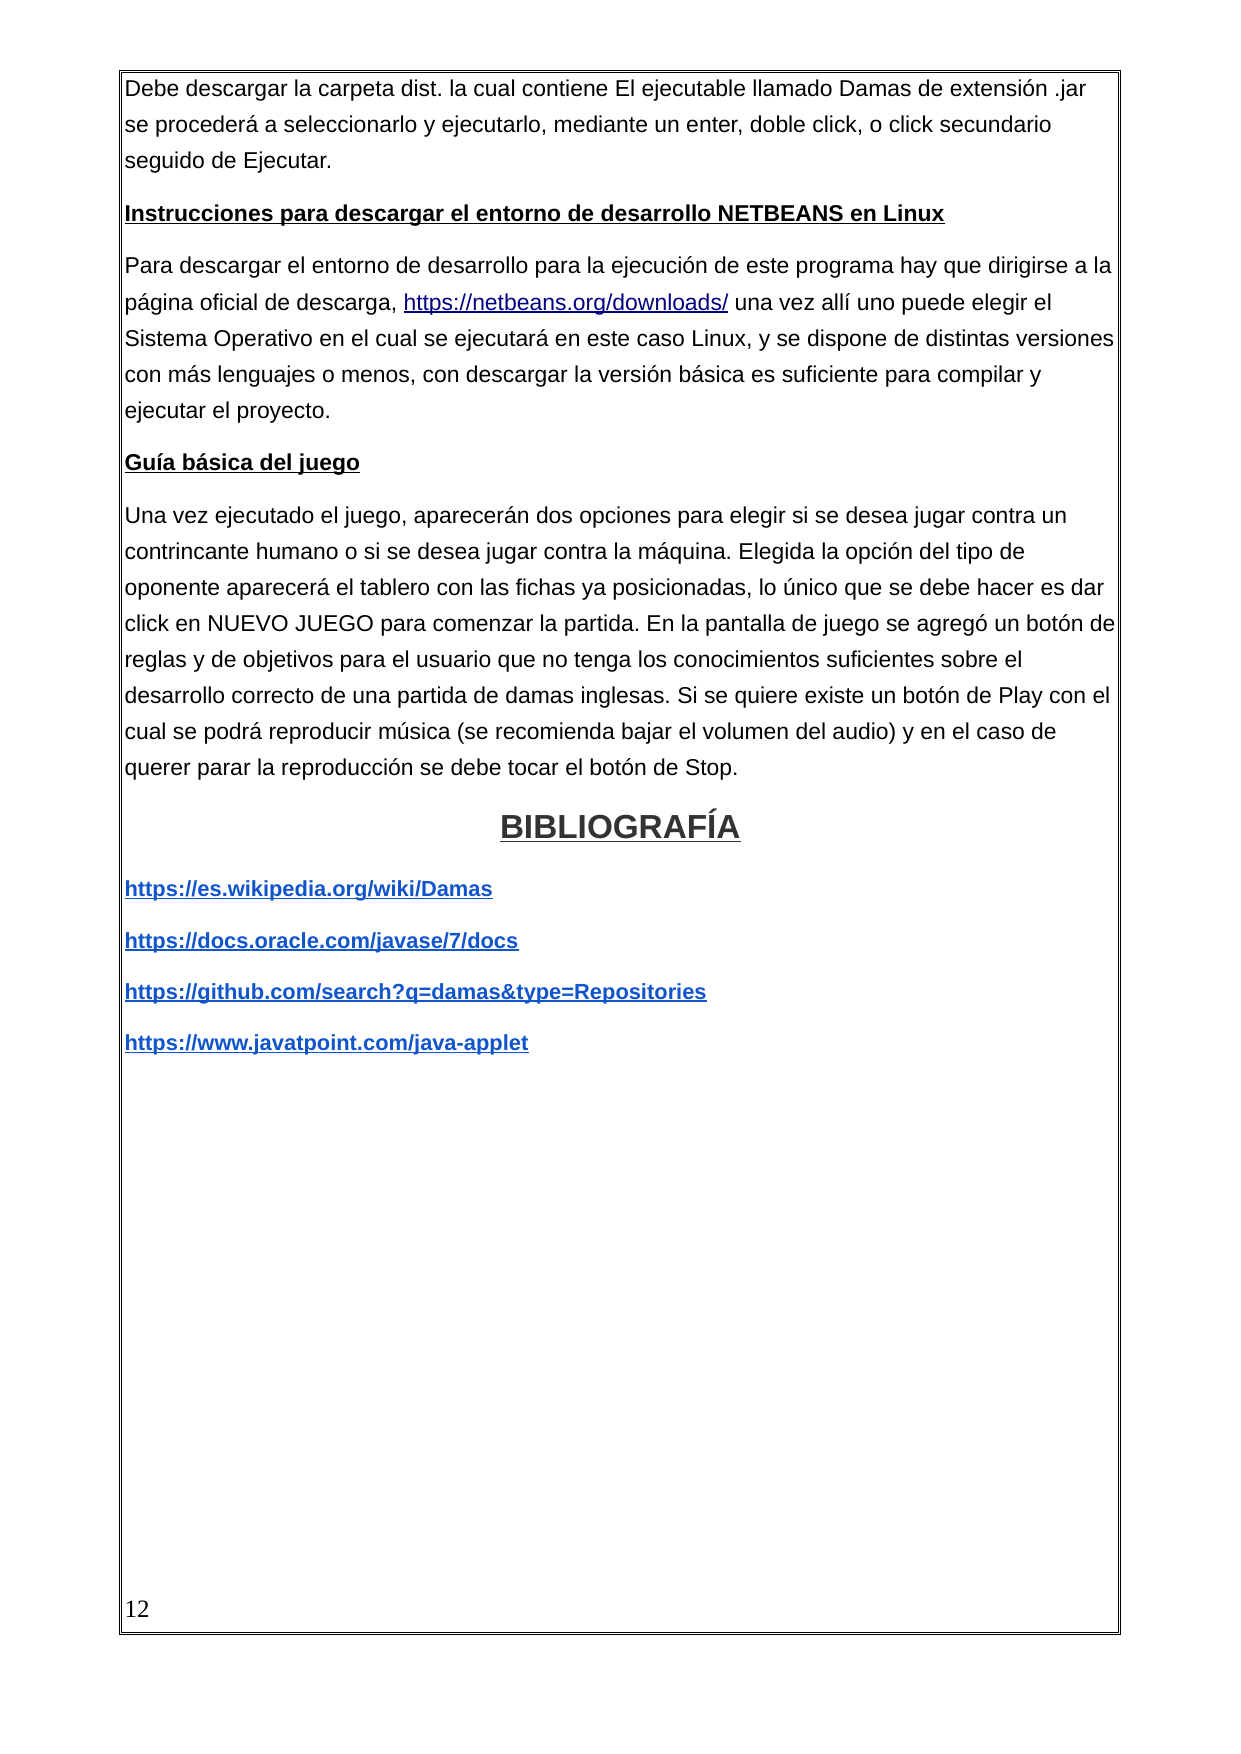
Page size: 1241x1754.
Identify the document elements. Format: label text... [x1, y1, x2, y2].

text https://docs.oracle.com/javase/7/docs [124, 927, 1116, 953]
text Guía básica del juego [124, 449, 1116, 476]
text Para descargar el entorno de desarrollo para la ejecución de este programa hay que dirigirse a la página oficial de descarga, https://netbeans.org/downloads/ una vez allí uno puede elegir el Sistema Operativo en el cual se ejecutará en este caso Linux, y se dispone de distintas versiones con más lenguajes o menos, con descargar la versión básica es suficiente para compilar y ejecutar el proyecto. [124, 252, 1116, 423]
text BIBLIOGRAFÍA [124, 807, 1116, 846]
text https://www.javatpoint.com/java-applet [124, 1030, 1116, 1055]
text https://github.com/search?q=damas&type=Repositories [124, 979, 1116, 1004]
text https://es.wikipedia.org/wiki/Damas [124, 876, 1116, 902]
text Debe descargar la carpeta dist. la cual contiene El ejecutable llamado Damas de extensión .jar se procederá a seleccionarlo y ejecutarlo, mediante un enter, doble click, o click secundario seguido de Ejecutar. [124, 75, 1116, 173]
text Instrucciones para descargar el entorno de desarrollo NETBEANS en Linux [124, 200, 1116, 226]
text Una vez ejecutado el juego, aparecerán dos opciones para elegir si se desea jugar contra un contrincante humano o si se desea jugar contra la máquina. Elegida la opción del tipo de oponente aparecerá el tablero con las fichas ya posicionadas, lo único que se debe hacer es dar click en NUEVO JUEGO para comenzar la partida. En la pantalla de juego se agregó un botón de reglas y de objetivos para el usuario que no tenga los conocimientos suficientes sobre el desarrollo correcto de una partida de damas inglesas. Si se quiere existe un botón de Play con el cual se podrá reproducir música (se recomienda bajar el volumen del audio) y en el caso de querer parar la reproducción se debe tocar el botón de Stop. [124, 502, 1116, 781]
